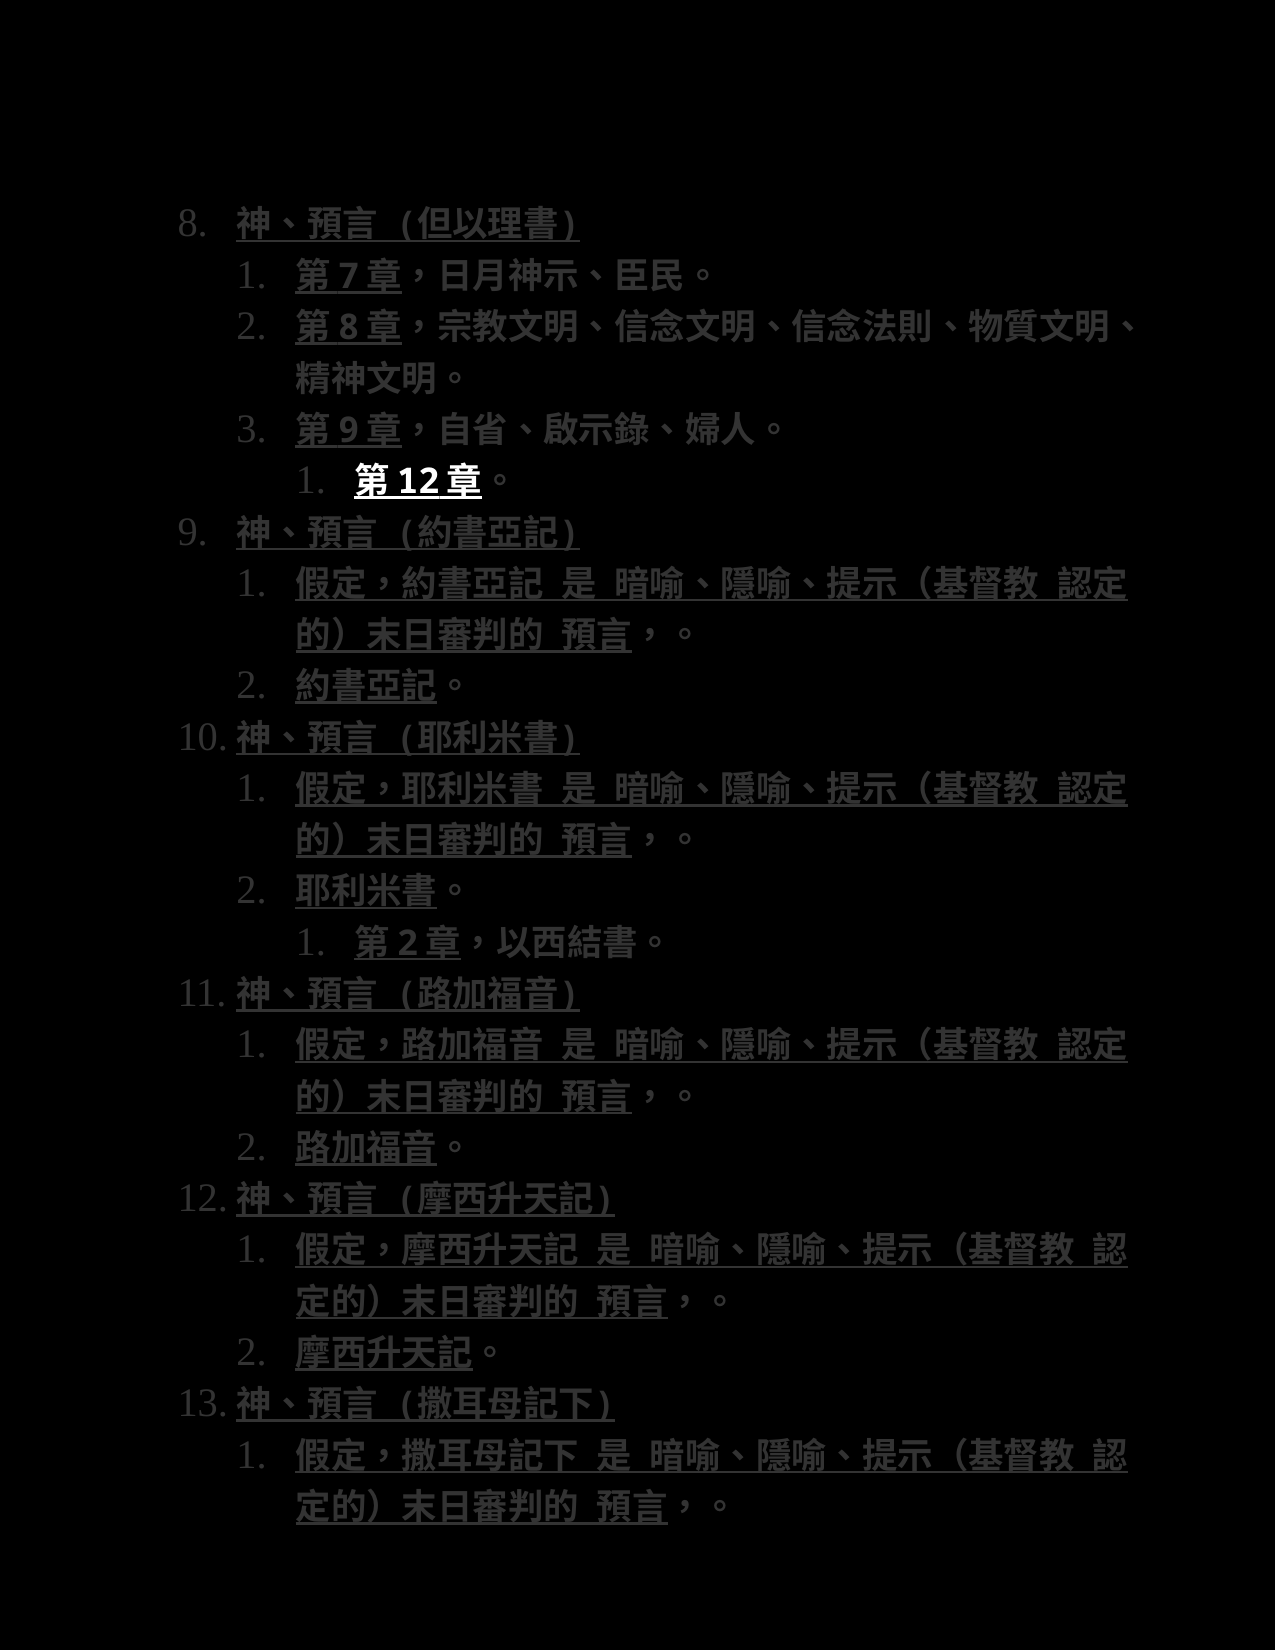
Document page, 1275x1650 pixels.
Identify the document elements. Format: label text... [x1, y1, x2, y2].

list 第8章，宗教文明、信念文明、信念法則、物質文明、精神文明。 [236, 298, 1157, 401]
list 摩西升天記。 [236, 1324, 1157, 1376]
list 第9章，自省、啟示錄、婦人。 [236, 401, 1157, 452]
list 假定，撒耳母記下 是 暗喻、隱喻、提示（基督教 認定的）末日審判的 預言，。 [236, 1427, 1157, 1529]
list 假定，路加福音 是 暗喻、隱喻、提示（基督教 認定的）末日審判的 預言，。 [236, 1017, 1157, 1119]
list 神、預言 (約書亞記) [177, 504, 1157, 555]
list 神、預言 (路加福音) [177, 965, 1157, 1017]
list 路加福音。 [236, 1119, 1157, 1171]
list 第12章。 [295, 452, 1157, 504]
list 假定，摩西升天記 是 暗喻、隱喻、提示（基督教 認定的）末日審判的 預言，。 [236, 1222, 1157, 1324]
list 第2章，以西結書。 [295, 914, 1157, 965]
list 約書亞記。 [236, 658, 1157, 709]
list 假定，耶利米書 是 暗喻、隱喻、提示（基督教 認定的）末日審判的 預言，。 [236, 760, 1157, 863]
list 神、預言 (耶利米書) [177, 709, 1157, 760]
list 神、預言 (摩西升天記) [177, 1171, 1157, 1222]
list 神、預言 (撒耳母記下) [177, 1376, 1157, 1427]
list 假定，約書亞記 是 暗喻、隱喻、提示（基督教 認定的）末日審判的 預言，。 [236, 555, 1157, 658]
list 神、預言 (但以理書) [177, 196, 1157, 247]
list 耶利米書。 [236, 863, 1157, 914]
list 第7章，日月神示、臣民。 [236, 247, 1157, 298]
